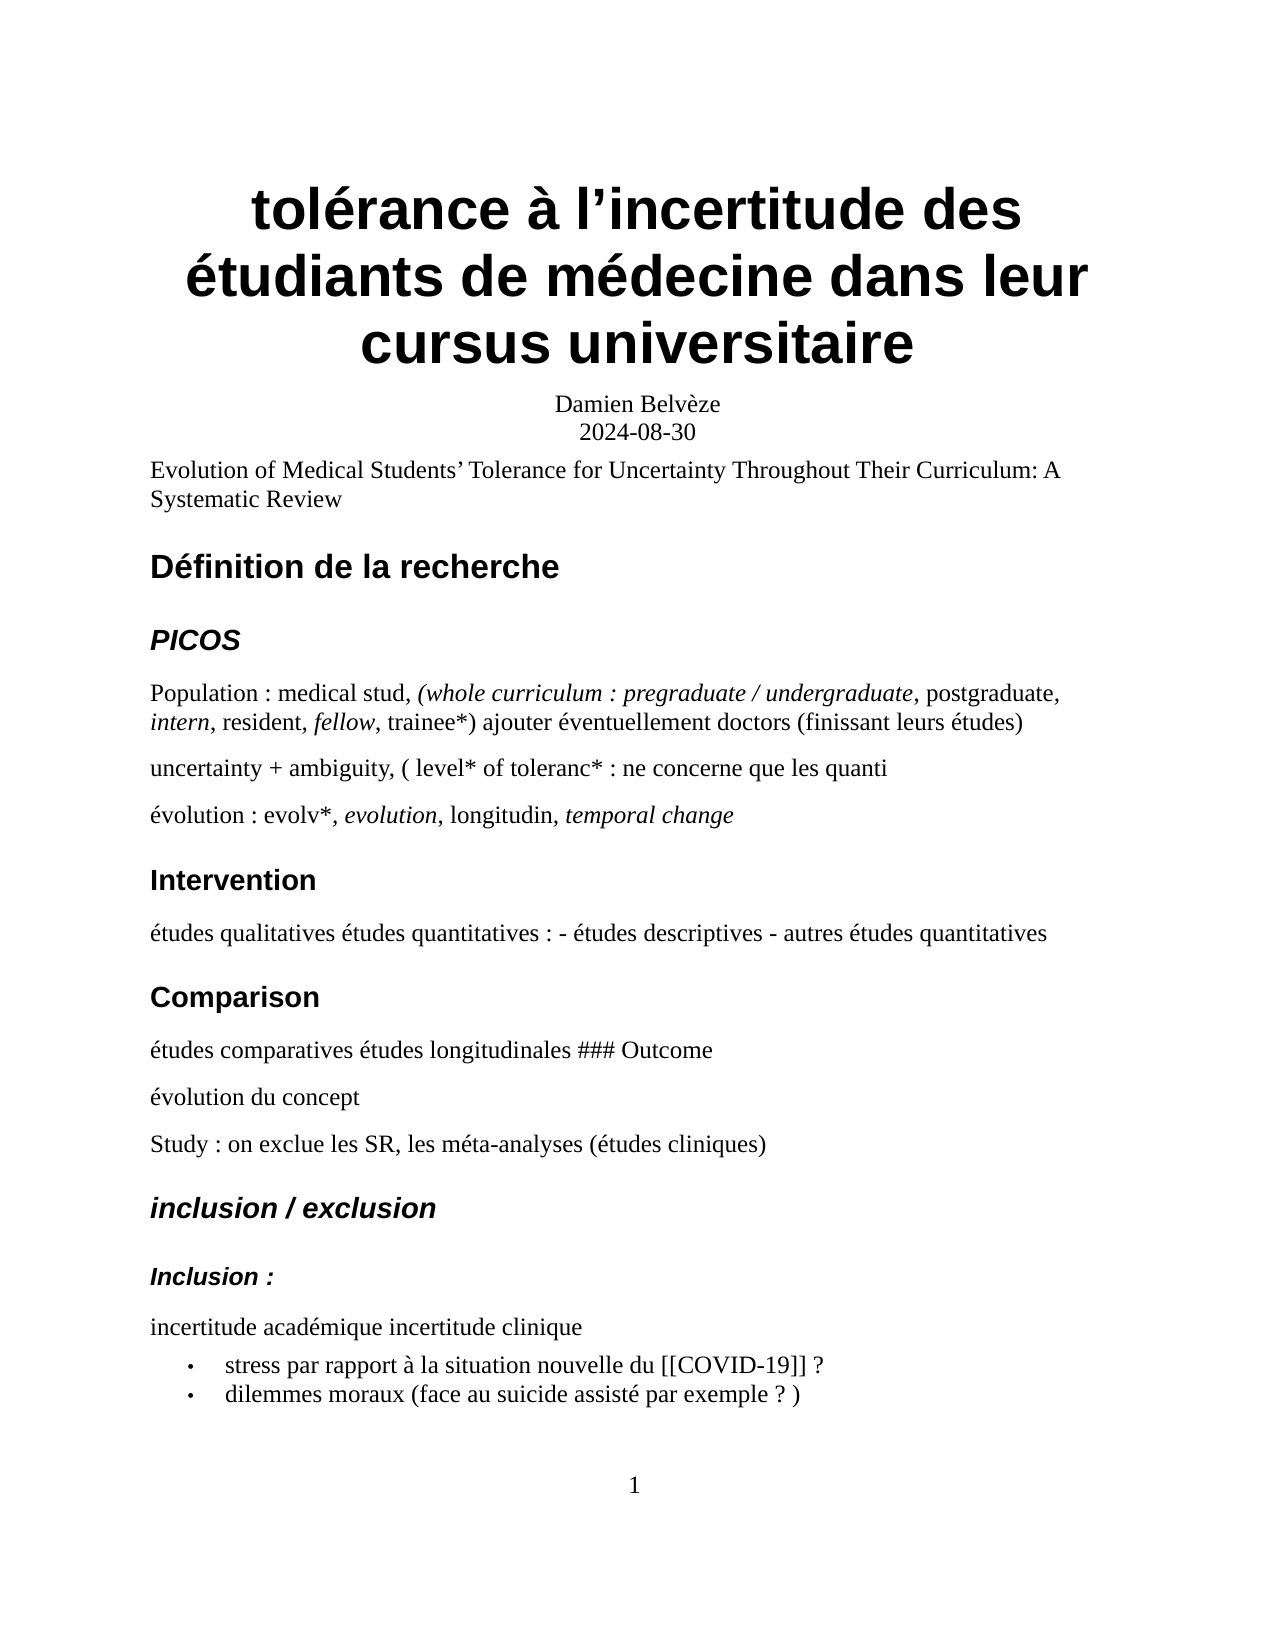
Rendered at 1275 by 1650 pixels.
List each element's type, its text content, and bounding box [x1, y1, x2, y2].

text Damien Belvèze [150, 389, 1125, 417]
text Population : medical stud, (whole curriculum : pregraduate / undergraduate, postgraduate, intern, resident, fellow, trainee*) ajouter éventuellement doctors (finissant leurs études) [150, 678, 1125, 735]
text uncertainty + ambiguity, ( level* of toleranc* : ne concerne que les quanti [150, 753, 1125, 782]
text Evolution of Medical Students’ Tolerance for Uncertainty Throughout Their Curriculum: A Systematic Review [150, 455, 1125, 513]
list stress par rapport à la situation nouvelle du [[COVID-19]] ? [187, 1350, 1125, 1379]
text évolution du concept [150, 1082, 1125, 1111]
text Study : on exclue les SR, les méta-analyses (études cliniques) [150, 1129, 1125, 1157]
subtitle Définition de la recherche [150, 547, 1125, 585]
subtitle inclusion / exclusion [150, 1191, 1125, 1225]
subtitle Inclusion : [150, 1262, 1125, 1291]
subtitle Intervention [150, 863, 1125, 896]
subtitle Comparison [150, 980, 1125, 1014]
list dilemmes moraux (face au suicide assisté par exemple ? ) [187, 1379, 1125, 1408]
text évolution : evolv*, evolution, longitudin, temporal change [150, 800, 1125, 829]
text études comparatives études longitudinales ### Outcome [150, 1035, 1125, 1064]
text études qualitatives études quantitatives : - études descriptives - autres études quantitatives [150, 918, 1125, 946]
text incertitude académique incertitude clinique [150, 1312, 1125, 1341]
text 2024-08-30 [150, 417, 1125, 446]
subtitle PICOS [150, 623, 1125, 656]
title tolérance à l’incertitude des étudiants de médecine dans leur cursus universitaire [150, 175, 1125, 376]
